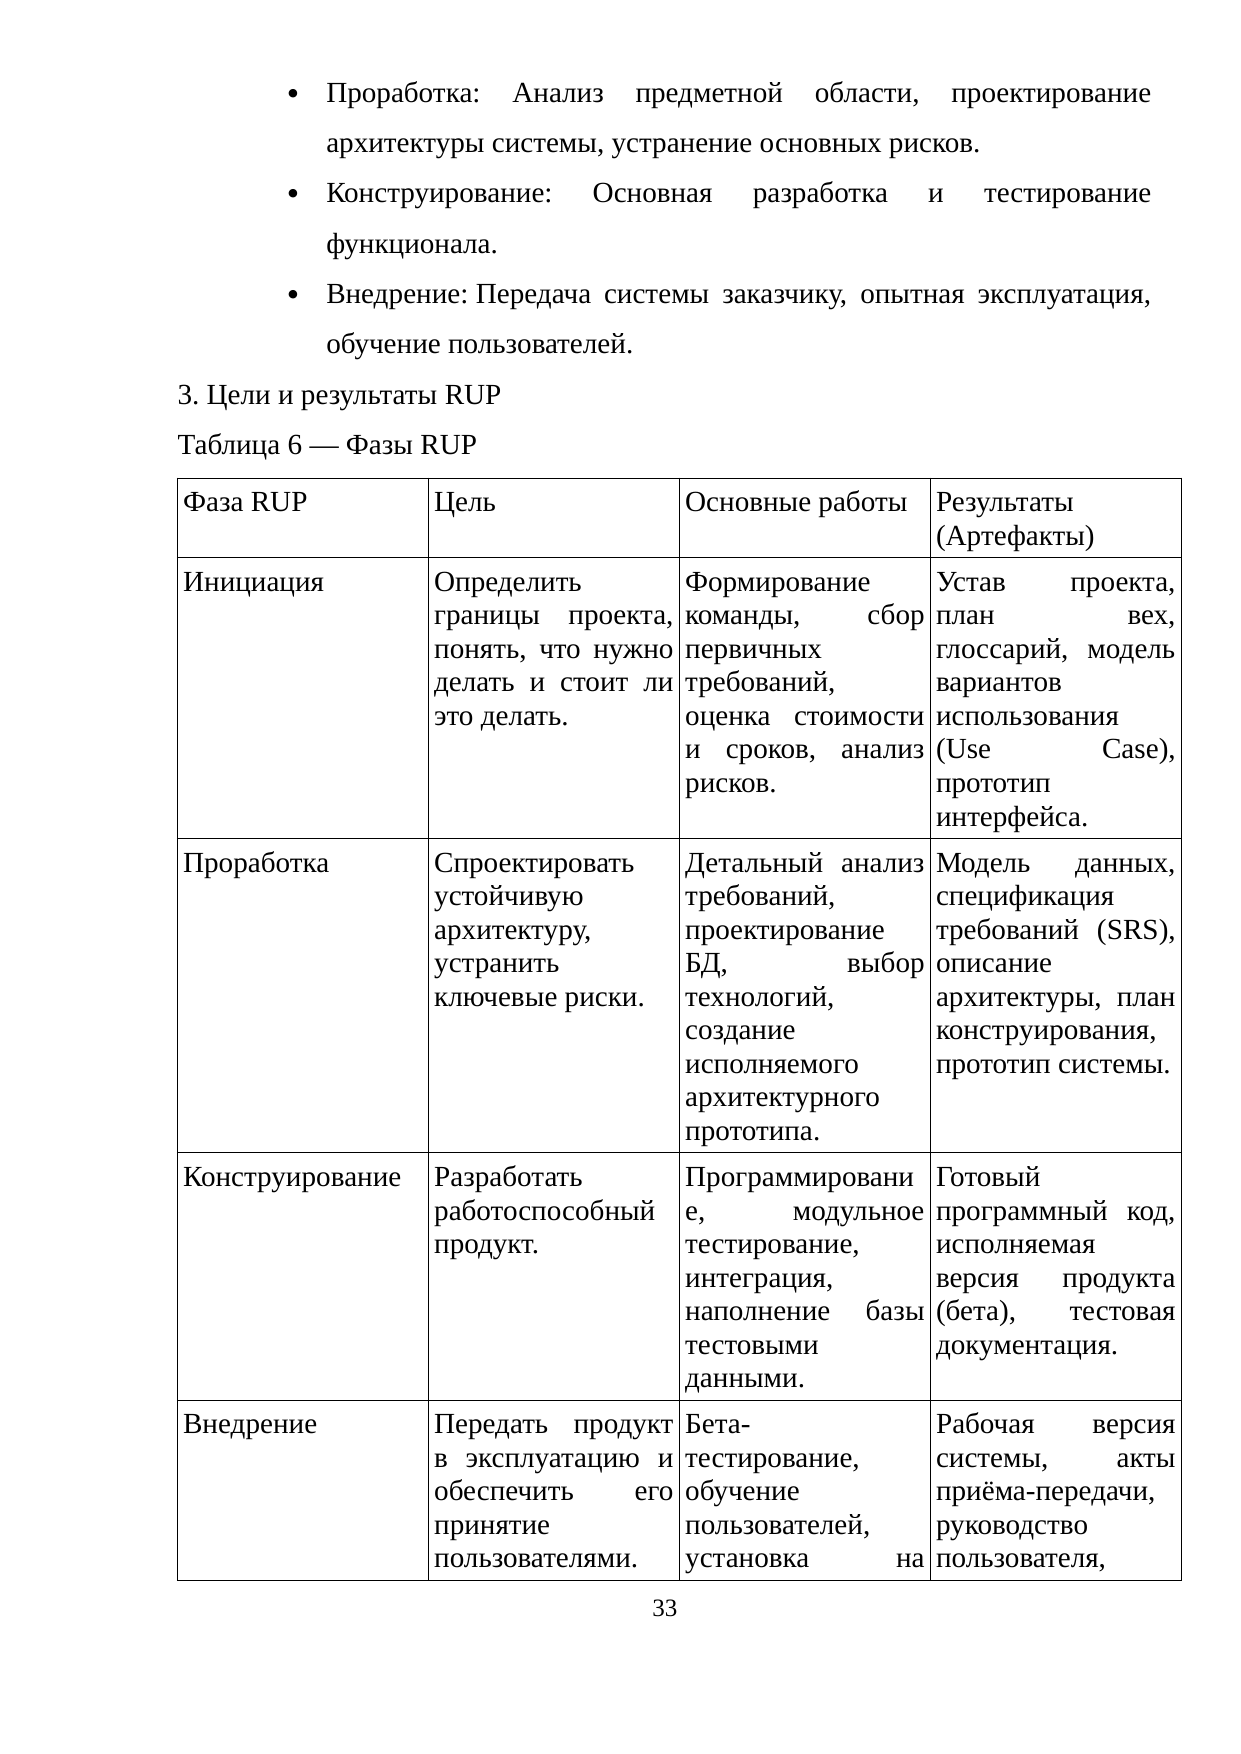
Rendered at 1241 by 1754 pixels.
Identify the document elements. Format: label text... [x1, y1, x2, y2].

table_cell Готовый программный код, исполняемая версия продукта (бета), тестовая документация. [931, 1153, 1181, 1399]
list Проработка: Анализ предметной области, проектирование архитектуры системы, устранение основных рисков. [288, 75, 1152, 159]
table_cell Бета-тестирование, обучение пользователей, установка на [680, 1401, 930, 1580]
table_cell Детальный анализ требований, проектирование БД, выбор технологий, создание исполняемого архитектурного прототипа. [680, 839, 930, 1152]
table_header Цель [429, 479, 679, 557]
table_cell Рабочая версия системы, акты приёма-передачи, руководство пользователя, [931, 1401, 1181, 1580]
table_cell Проработка [178, 839, 428, 1152]
table_header Фаза RUP [178, 479, 428, 557]
text Таблица 6 — Фазы RUP [177, 427, 1152, 461]
table_cell Формирование команды, сбор первичных требований, оценка стоимости и сроков, анализ рисков. [680, 558, 930, 838]
table_cell Определить границы проекта, понять, что нужно делать и стоит ли это делать. [429, 558, 679, 838]
table_cell Передать продукт в эксплуатацию и обеспечить его принятие пользователями. [429, 1401, 679, 1580]
table_cell Конструирование [178, 1153, 428, 1399]
table_header Основные работы [680, 479, 930, 557]
table_header Результаты (Артефакты) [931, 479, 1181, 557]
table_cell Модель данных, спецификация требований (SRS), описание архитектуры, план конструирования, прототип системы. [931, 839, 1181, 1152]
table_cell Спроектировать устойчивую архитектуру, устранить ключевые риски. [429, 839, 679, 1152]
table_cell Программирование, модульное тестирование, интеграция, наполнение базы тестовыми данными. [680, 1153, 930, 1399]
table_cell Разработать работоспособный продукт. [429, 1153, 679, 1399]
table_cell Внедрение [178, 1401, 428, 1580]
table_cell Инициация [178, 558, 428, 838]
list Внедрение: Передача системы заказчику, опытная эксплуатация, обучение пользователей. [288, 276, 1152, 360]
list Конструирование: Основная разработка и тестирование функционала. [288, 176, 1152, 259]
table_cell Устав проекта, план вех, глоссарий, модель вариантов использования (Use Case), прототип интерфейса. [931, 558, 1181, 838]
text 3. Цели и результаты RUP [177, 377, 1152, 410]
